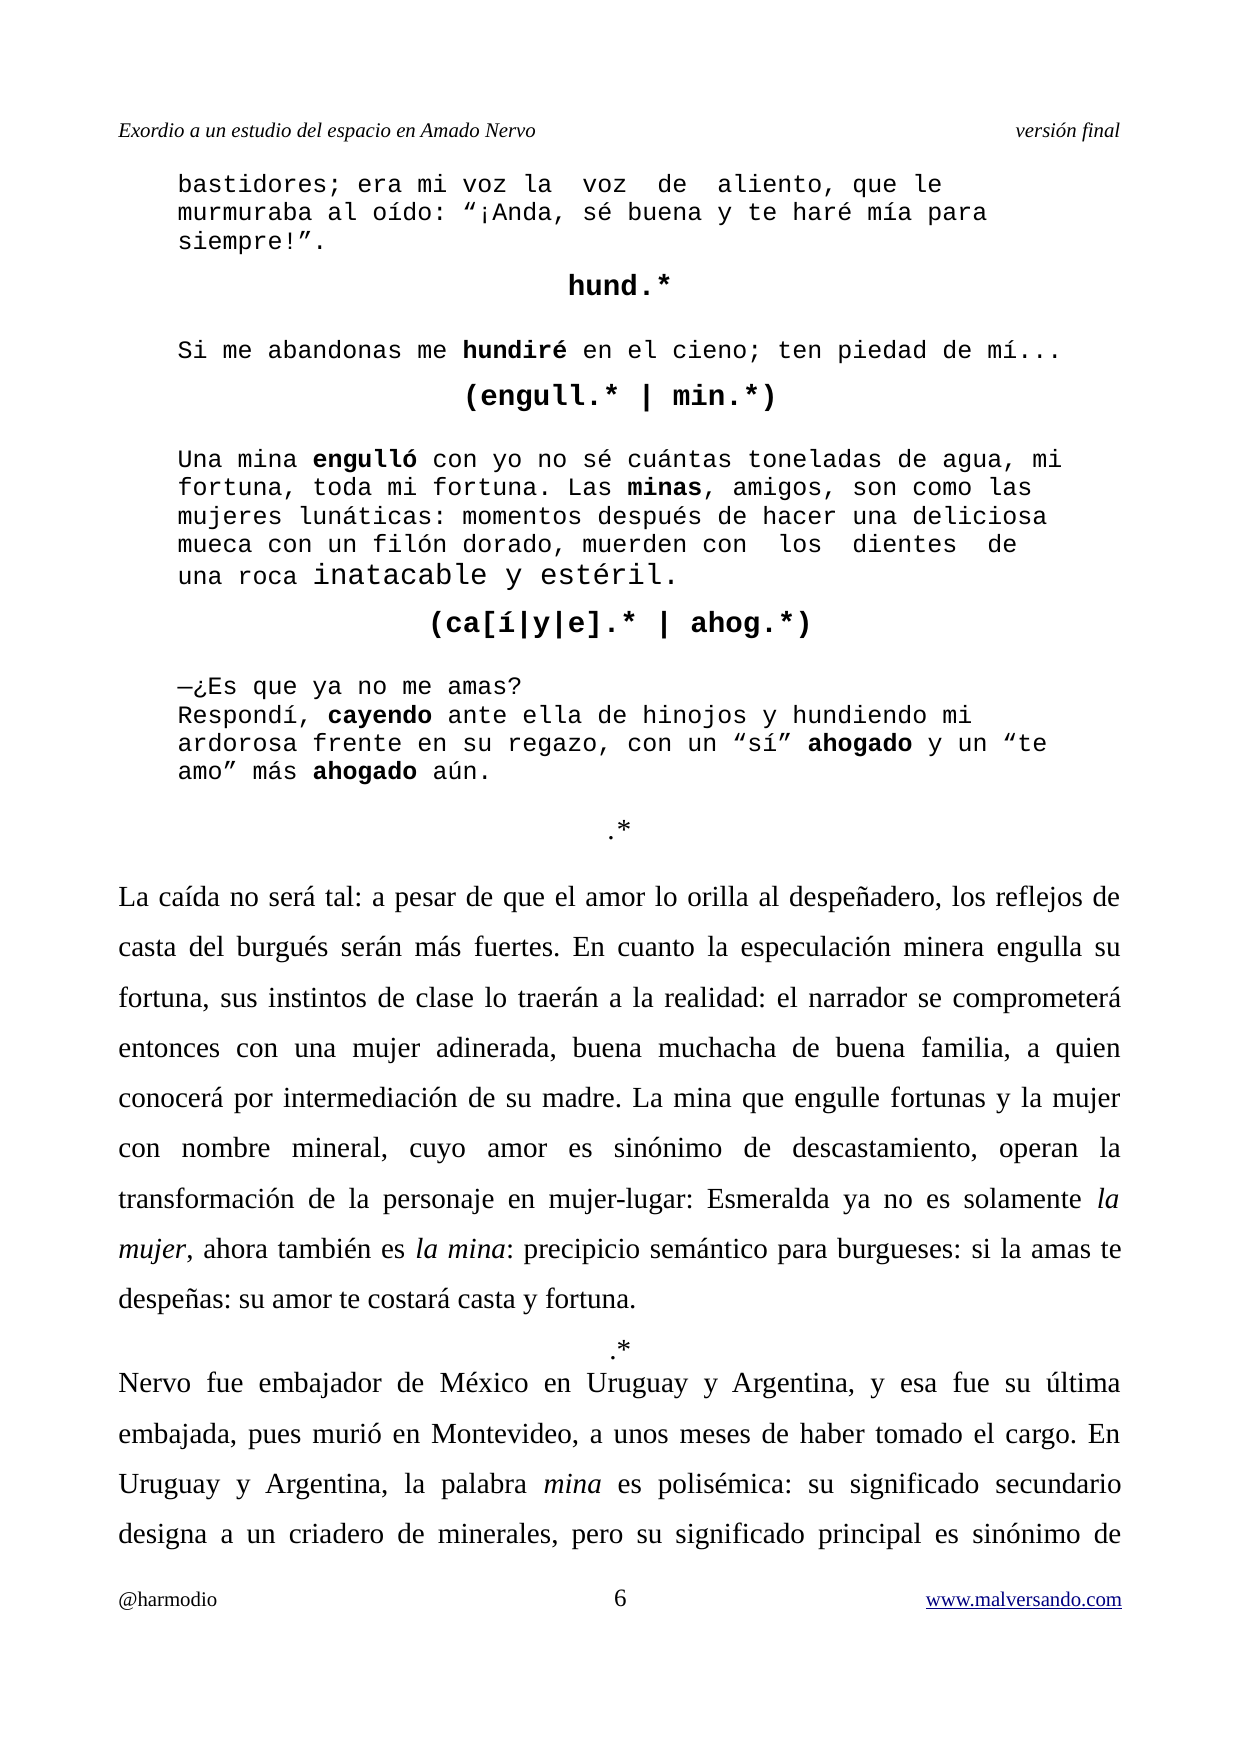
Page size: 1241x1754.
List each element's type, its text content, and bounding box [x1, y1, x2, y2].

text Si me abandonas me hundiré en el cieno; ten piedad de mí... [177, 337, 1063, 366]
text hund.* [118, 271, 1122, 304]
text (ca[í|y|e].* | ahog.*) [118, 608, 1122, 641]
text (engull.* | min.*) [118, 381, 1122, 414]
text La caída no será tal: a pesar de que el amor lo orilla al despeñadero, los reflejos de casta del burgués serán más fuertes. En cuanto la especulación minera engulla su fortuna, sus instintos de clase lo traerán a la realidad: el narrador se comprometerá entonces con una mujer adinerada, buena muchacha de buena familia, a quien conocerá por intermediación de su madre. La mina que engulle fortunas y la mujer con nombre mineral, cuyo amor es sinónimo de descastamiento, operan la transformación de la personaje en mujer-lugar: Esmeralda ya no es solamente la mujer, ahora también es la mina: precipicio semántico para burgueses: si la amas te despeñas: su amor te costará casta y fortuna. [118, 879, 1122, 1315]
text Nervo fue embajador de México en Uruguay y Argentina, y esa fue su última embajada, pues murió en Montevideo, a unos meses de haber tomado el cargo. En Uruguay y Argentina, la palabra mina es polisémica: su significado secundario designa a un criadero de minerales, pero su significado principal es sinónimo de [118, 1365, 1122, 1550]
text Respondí, cayendo ante ella de hinojos y hundiendo mi ardorosa frente en su regazo, con un “sí” ahogado y un “te amo” más ahogado aún. [177, 702, 1063, 787]
text .* [118, 1332, 1122, 1365]
text —¿Es que ya no me amas? [177, 674, 1063, 702]
text Una mina engulló con yo no sé cuántas toneladas de agua, mi fortuna, toda mi fortuna. Las minas, amigos, son como las mujeres lunáticas: momentos después de hacer una deliciosa mueca con un filón dorado, muerden con los dientes de una roca inatacable y estéril. [177, 447, 1063, 593]
text bastidores; era mi voz la voz de aliento, que le murmuraba al oído: “¡Anda, sé buena y te haré mía para siempre!”. [177, 172, 1063, 257]
text .* [118, 812, 1122, 846]
